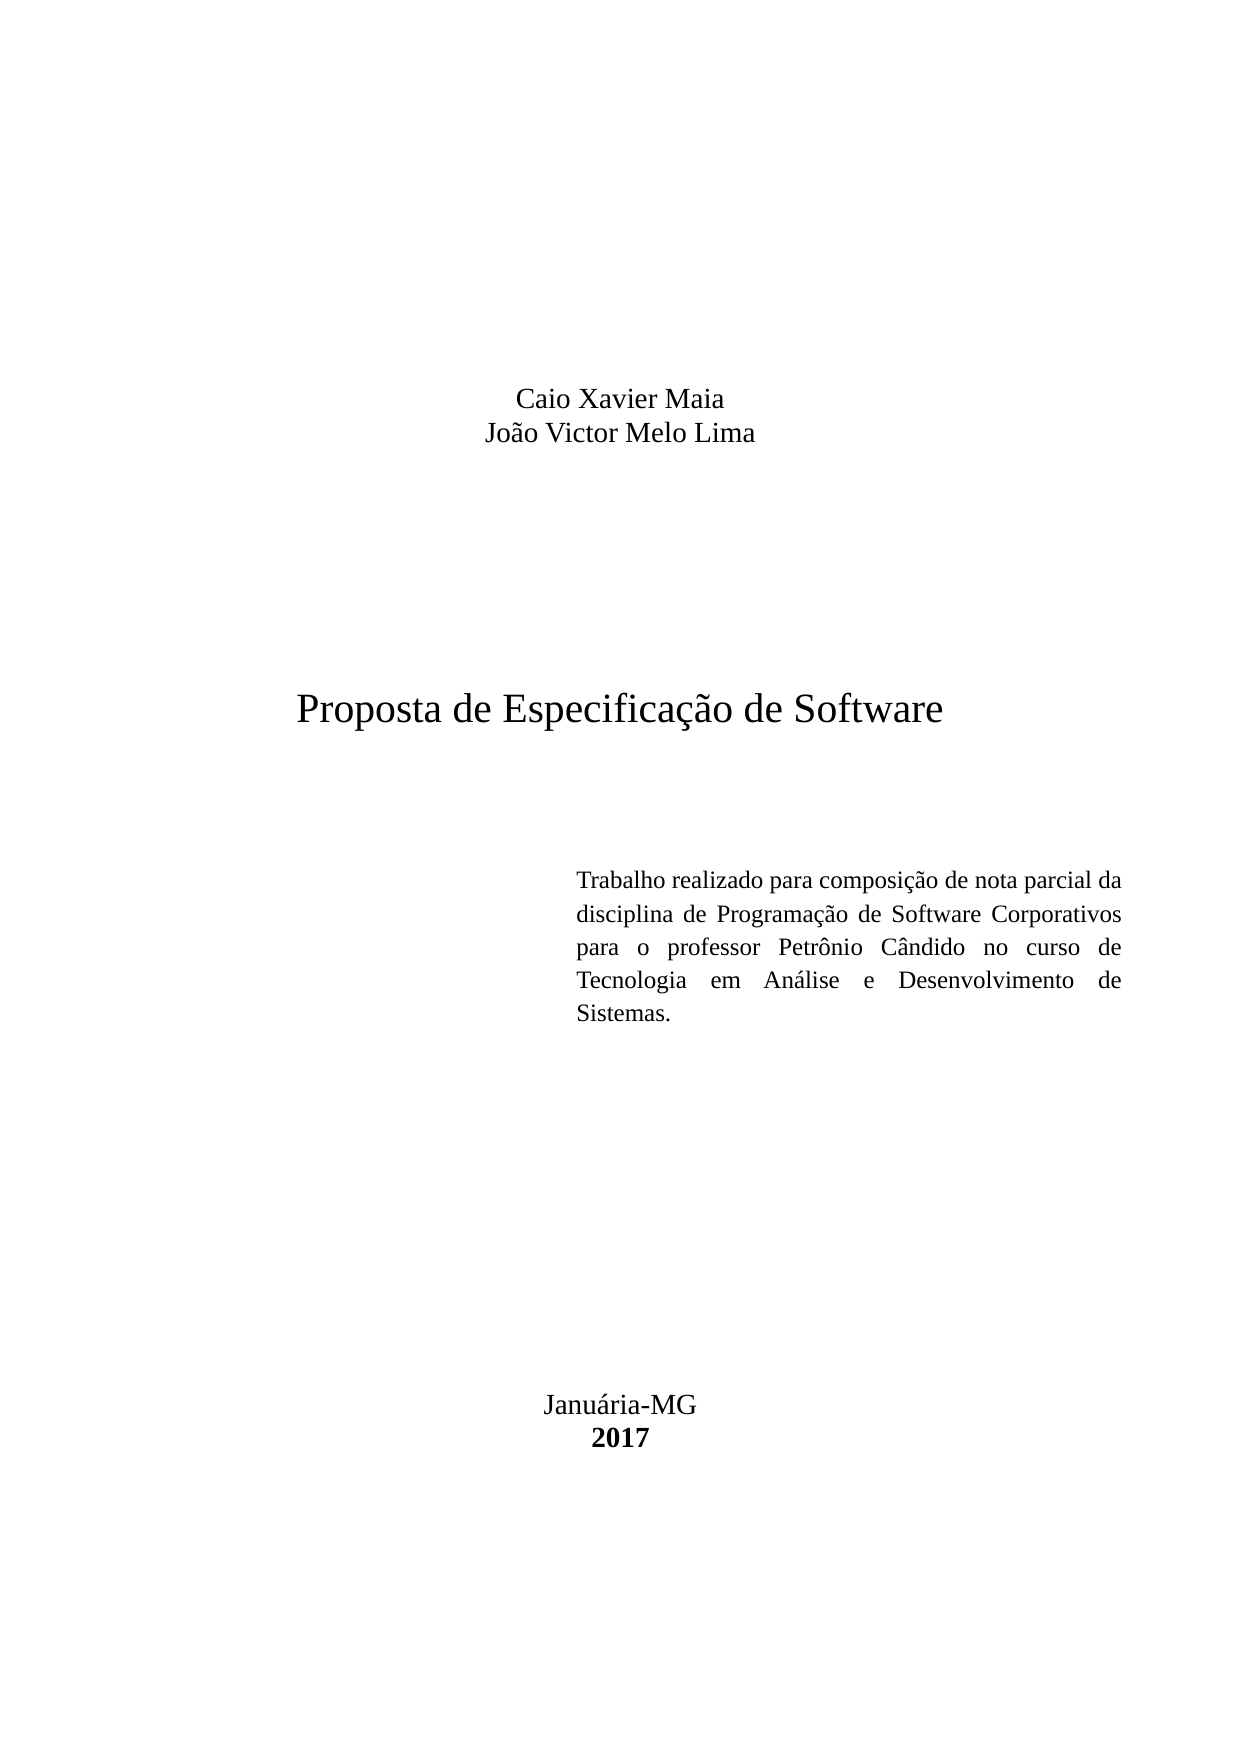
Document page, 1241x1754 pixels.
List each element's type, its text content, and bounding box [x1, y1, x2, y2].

text 2017 [118, 1421, 1122, 1454]
text Caio Xavier Maia [118, 382, 1122, 415]
text João Victor Melo Lima [118, 415, 1122, 449]
text Trabalho realizado para composição de nota parcial da disciplina de Programação de Software Corporativos para o professor Petrônio Cândido no curso de Tecnologia em Análise e Desenvolvimento de Sistemas. [576, 866, 1122, 1026]
text Januária-MG [118, 1387, 1122, 1421]
text Proposta de Especificação de Software [118, 683, 1122, 731]
